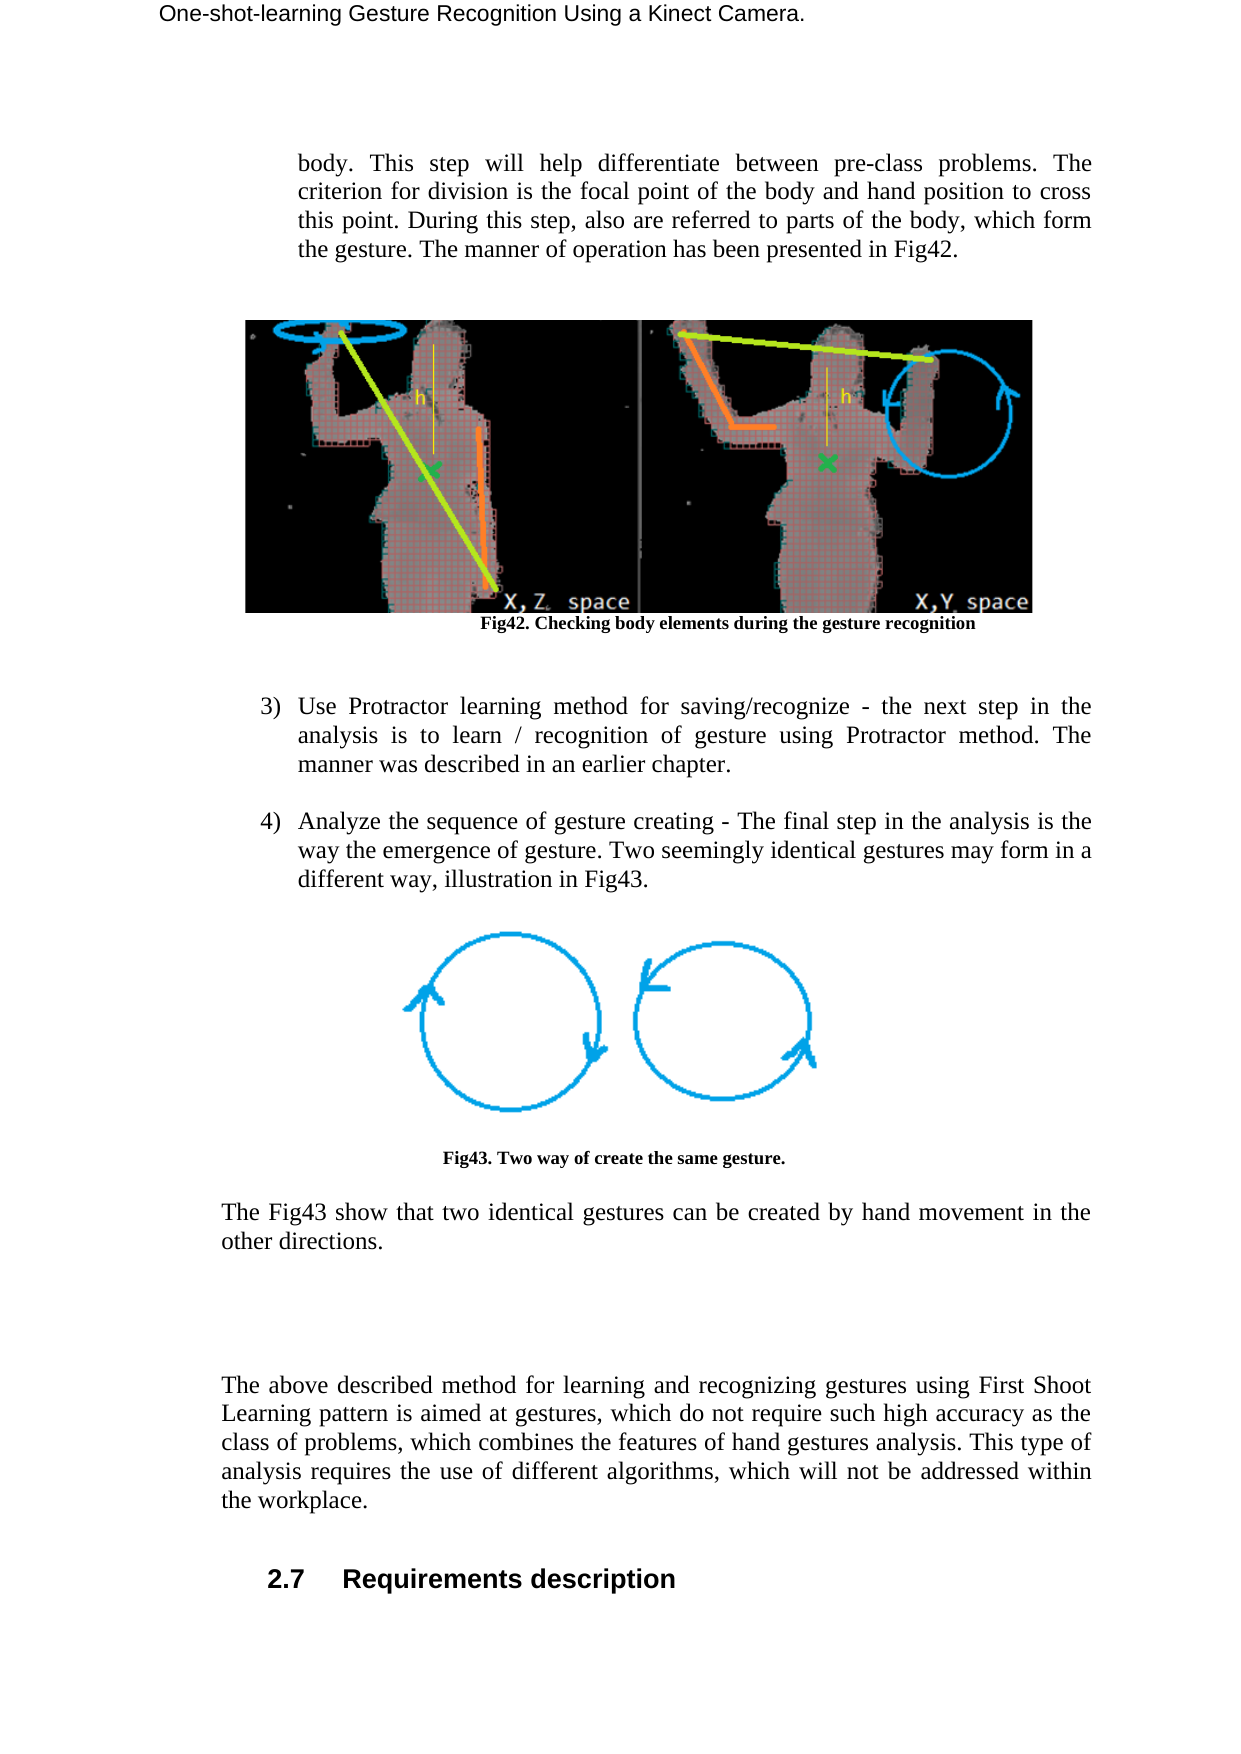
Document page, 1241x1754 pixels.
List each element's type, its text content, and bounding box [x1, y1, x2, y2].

list body. This step will help differentiate between pre-class problems. The criterion for division is the focal point of the body and hand position to cross this point. During this step, also are referred to parts of the body, which form the gesture. The manner of operation has been presented in Fig42. [260, 148, 1093, 263]
text The Fig43 show that two identical gestures can be created by hand movement in the other directions. [221, 1197, 1093, 1255]
list Use Protractor learning method for saving/recognize - the next step in the analysis is to learn / recognition of gesture using Protractor method. The manner was described in an earlier chapter. [260, 691, 1093, 777]
list Requirements description [267, 1563, 1093, 1594]
text The above described method for learning and recognizing gestures using First Shoot Learning pattern is aimed at gestures, which do not require such high accuracy as the class of problems, which combines the features of hand gestures analysis. This type of analysis requires the use of different algorithms, which will not be addressed within the workplace. [221, 1370, 1093, 1513]
list Fig43. Two way of create the same gesture. [370, 1147, 1093, 1168]
text Fig42. Checking body elements during the gesture recognition [480, 612, 1093, 634]
list Analyze the sequence of gesture creating - The final step in the analysis is the way the emergence of gesture. Two seemingly identical gestures may form in a different way, illustration in Fig43. [260, 806, 1093, 892]
